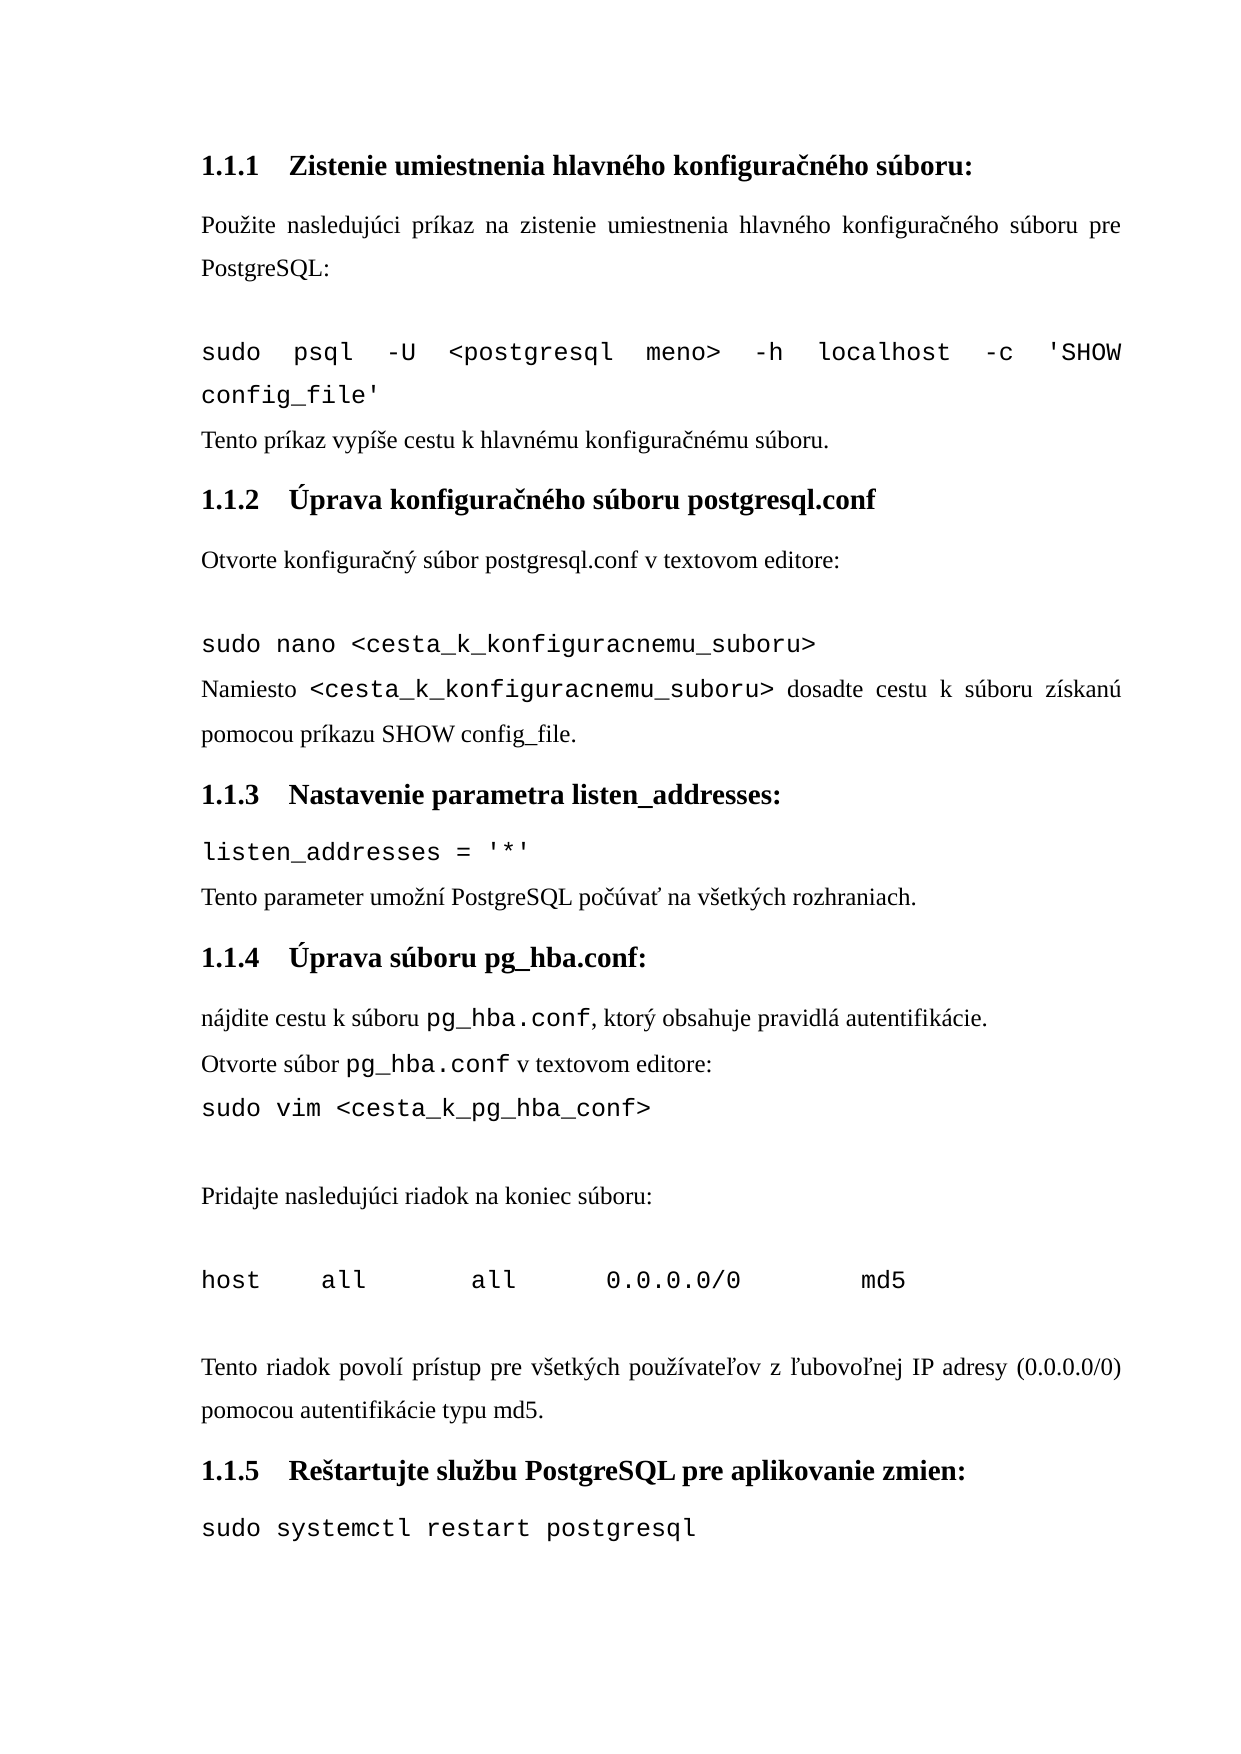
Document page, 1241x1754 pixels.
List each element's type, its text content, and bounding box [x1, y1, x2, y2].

text Tento riadok povolí prístup pre všetkých používateľov z ľubovoľnej IP adresy (0.0.0.0/0) pomocou autentifikácie typu md5. [201, 1352, 1122, 1424]
text Použite nasledujúci príkaz na zistenie umiestnenia hlavného konfiguračného súboru pre PostgreSQL: [201, 210, 1122, 282]
subtitle 1.1.1 Zistenie umiestnenia hlavného konfiguračného súboru: [201, 148, 1122, 181]
subtitle 1.1.3 Nastavenie parametra listen_addresses: [201, 777, 1122, 811]
text nájdite cestu k súboru pg_hba.conf, ktorý obsahuje pravidlá autentifikácie. [201, 1003, 1122, 1034]
text listen_addresses = '*' [201, 840, 1122, 868]
text sudo psql -U <postgresql meno> -h localhost -c 'SHOW config_file' [201, 340, 1122, 411]
text sudo nano <cesta_k_konfiguracnemu_suboru> [201, 632, 1122, 660]
text host all all 0.0.0.0/0 md5 [201, 1267, 1122, 1296]
text Otvorte súbor pg_hba.conf v textovom editore: [201, 1049, 1122, 1080]
text sudo vim <cesta_k_pg_hba_conf> [201, 1095, 1122, 1124]
text Tento príkaz vypíše cestu k hlavnému konfiguračnému súboru. [201, 425, 1122, 453]
subtitle 1.1.2 Úprava konfiguračného súboru postgresql.conf [201, 482, 1122, 516]
text sudo systemctl restart postgresql [201, 1516, 1122, 1544]
text Otvorte konfiguračný súbor postgresql.conf v textovom editore: [201, 545, 1122, 574]
text Namiesto <cesta_k_konfiguracnemu_suboru> dosadte cestu k súboru získanú pomocou príkazu SHOW config_file. [201, 674, 1122, 748]
subtitle 1.1.5 Reštartujte službu PostgreSQL pre aplikovanie zmien: [201, 1453, 1122, 1487]
subtitle 1.1.4 Úprava súboru pg_hba.conf: [201, 940, 1122, 973]
text Tento parameter umožní PostgreSQL počúvať na všetkých rozhraniach. [201, 882, 1122, 911]
text Pridajte nasledujúci riadok na koniec súboru: [201, 1181, 1122, 1210]
